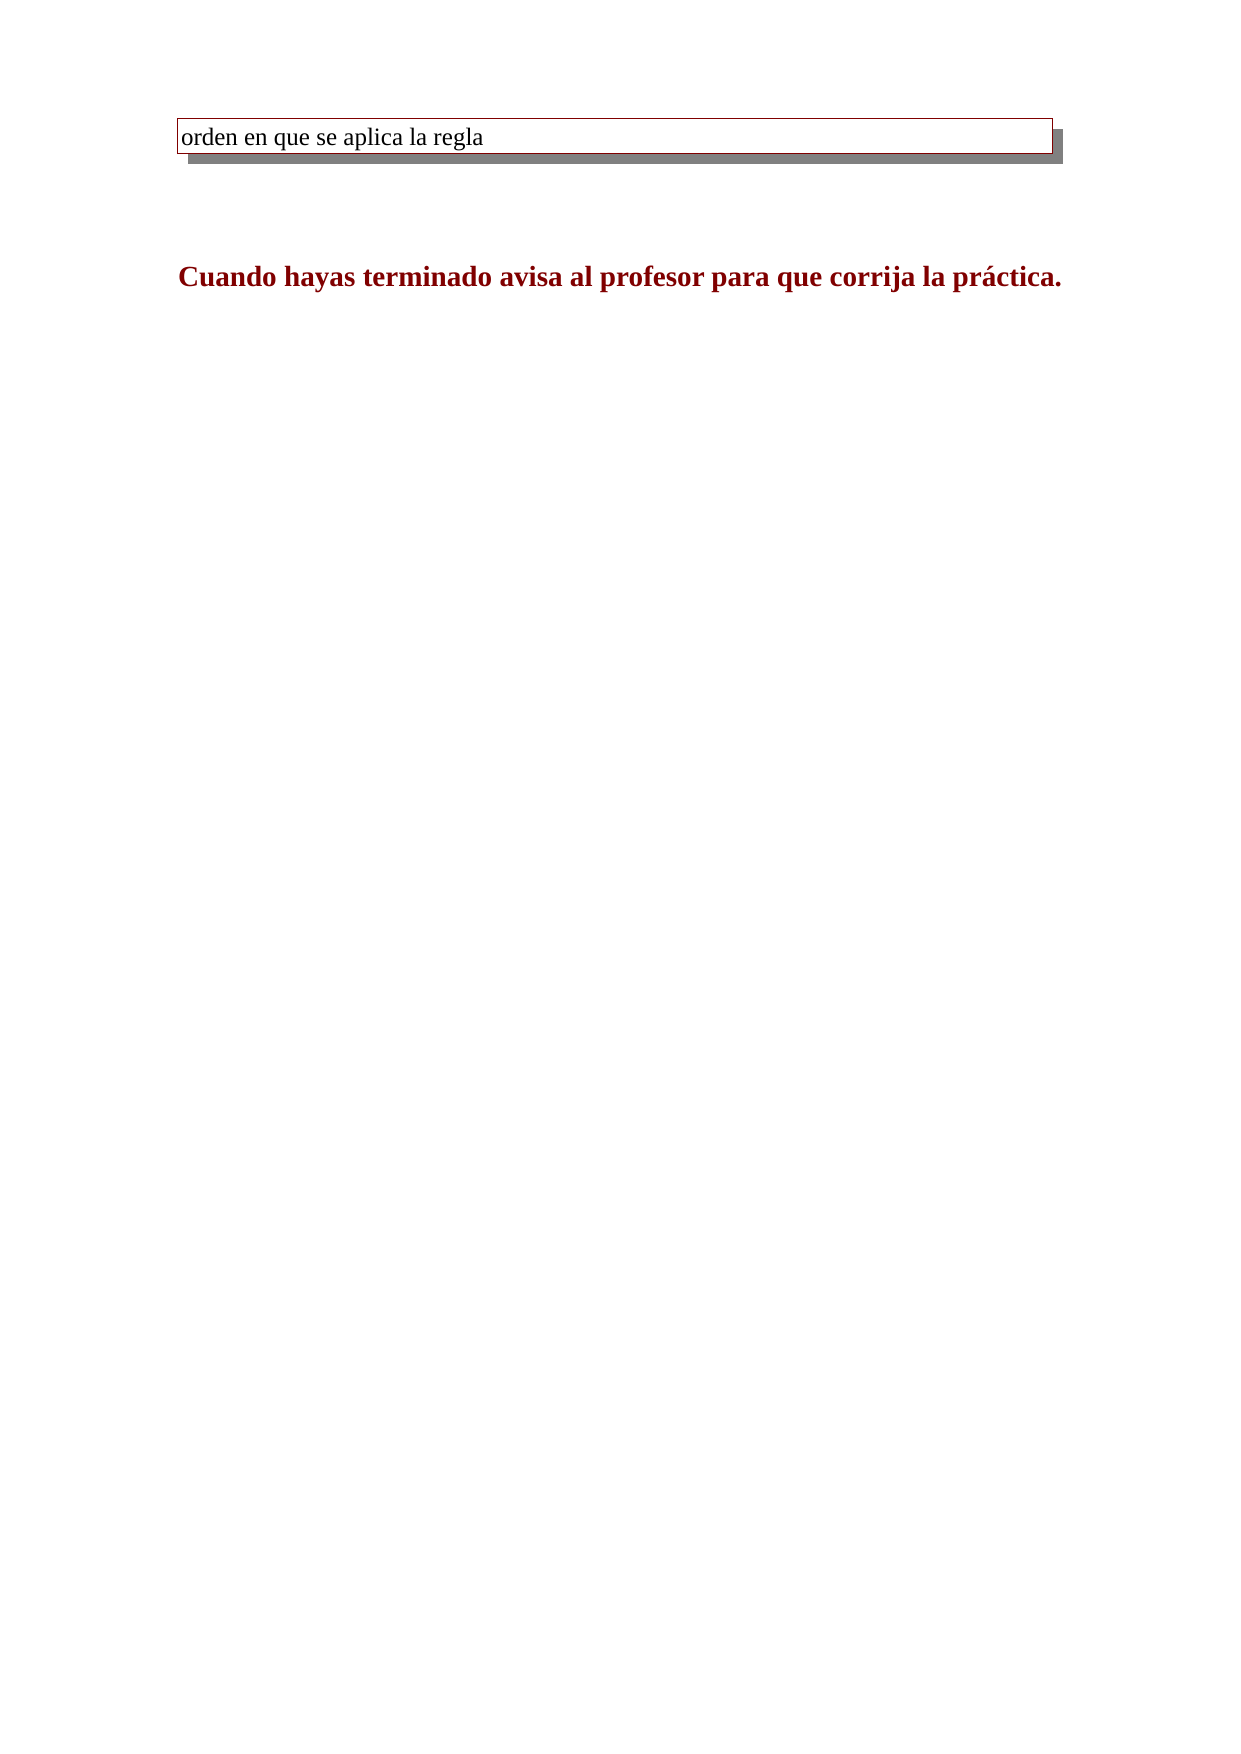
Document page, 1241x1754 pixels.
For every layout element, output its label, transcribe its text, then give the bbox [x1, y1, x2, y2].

text orden en que se aplica la regla [178, 119, 1052, 153]
text Cuando hayas terminado avisa al profesor para que corrija la práctica. [118, 259, 1122, 293]
